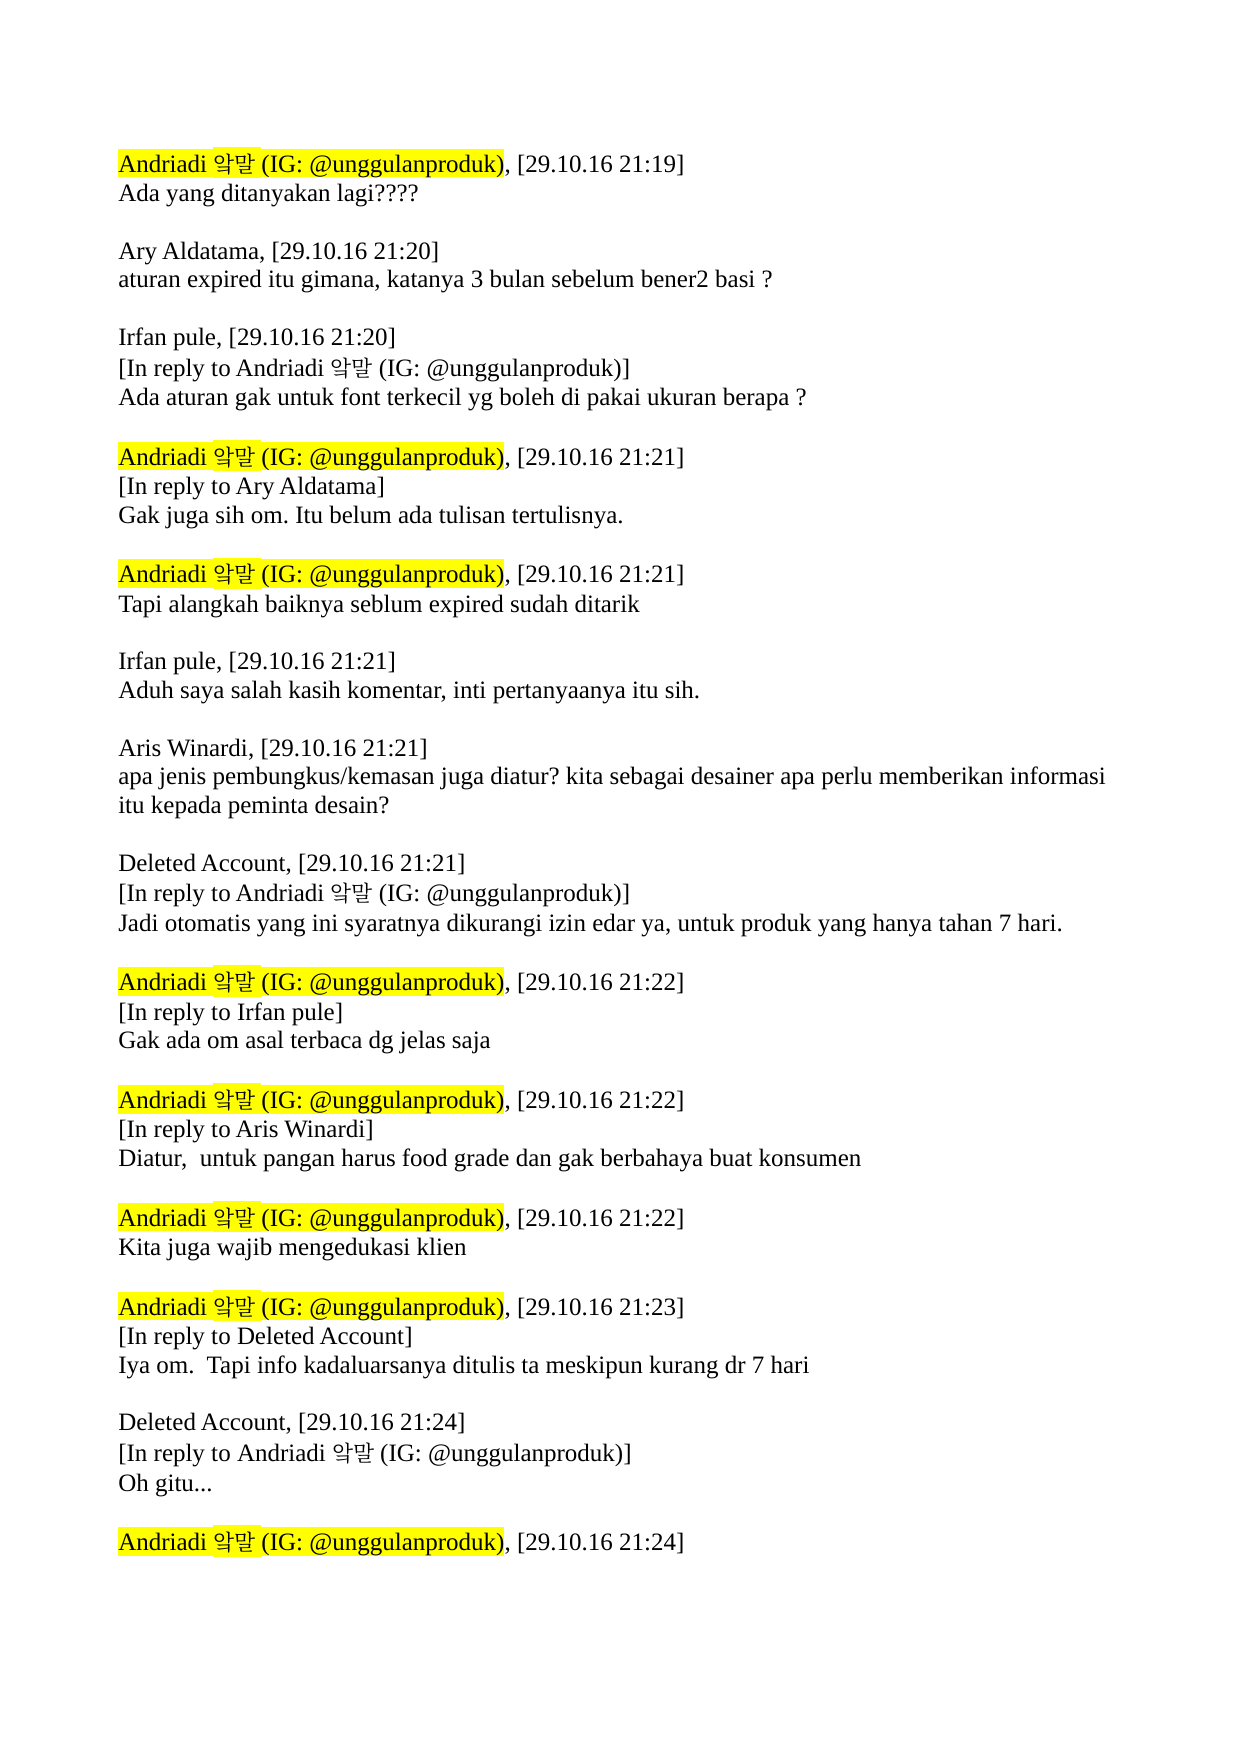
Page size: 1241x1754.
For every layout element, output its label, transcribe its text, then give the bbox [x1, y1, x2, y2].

text Jadi otomatis yang ini syaratnya dikurangi izin edar ya, untuk produk yang hanya tahan 7 hari. [118, 908, 1122, 937]
text Andriadi 앜말 (IG: @unggulanproduk), [29.10.16 21:21] [118, 557, 1122, 589]
text [In reply to Ary Aldatama] [118, 471, 1122, 500]
text Aduh saya salah kasih komentar, inti pertanyaanya itu sih. [118, 675, 1122, 704]
text Aris Winardi, [29.10.16 21:21] [118, 733, 1122, 761]
text Ada yang ditanyakan lagi???? [118, 178, 1122, 207]
text Andriadi 앜말 (IG: @unggulanproduk), [29.10.16 21:22] [118, 1083, 1122, 1114]
text [In reply to Deleted Account] [118, 1321, 1122, 1350]
text Kita juga wajib mengedukasi klien [118, 1232, 1122, 1261]
text [In reply to Andriadi 앜말 (IG: @unggulanproduk)] [118, 351, 1122, 382]
text Diatur, untuk pangan harus food grade dan gak berbahaya buat konsumen [118, 1143, 1122, 1172]
text apa jenis pembungkus/kemasan juga diatur? kita sebagai desainer apa perlu memberikan informasi itu kepada peminta desain? [118, 761, 1122, 819]
text Irfan pule, [29.10.16 21:21] [118, 646, 1122, 675]
text Oh gitu... [118, 1468, 1122, 1496]
text [In reply to Aris Winardi] [118, 1114, 1122, 1143]
text Ary Aldatama, [29.10.16 21:20] [118, 236, 1122, 264]
text Ada aturan gak untuk font terkecil yg boleh di pakai ukuran berapa ? [118, 382, 1122, 411]
text Andriadi 앜말 (IG: @unggulanproduk), [29.10.16 21:21] [118, 440, 1122, 471]
text Andriadi 앜말 (IG: @unggulanproduk), [29.10.16 21:22] [118, 965, 1122, 997]
text [In reply to Andriadi 앜말 (IG: @unggulanproduk)] [118, 876, 1122, 908]
text Andriadi 앜말 (IG: @unggulanproduk), [29.10.16 21:24] [118, 1525, 1122, 1557]
text Iya om. Tapi info kadaluarsanya ditulis ta meskipun kurang dr 7 hari [118, 1350, 1122, 1379]
text [In reply to Irfan pule] [118, 997, 1122, 1026]
text Andriadi 앜말 (IG: @unggulanproduk), [29.10.16 21:23] [118, 1290, 1122, 1321]
text Irfan pule, [29.10.16 21:20] [118, 322, 1122, 351]
text aturan expired itu gimana, katanya 3 bulan sebelum bener2 basi ? [118, 264, 1122, 293]
text Tapi alangkah baiknya seblum expired sudah ditarik [118, 589, 1122, 618]
text Gak juga sih om. Itu belum ada tulisan tertulisnya. [118, 500, 1122, 529]
text Deleted Account, [29.10.16 21:24] [118, 1407, 1122, 1436]
text Andriadi 앜말 (IG: @unggulanproduk), [29.10.16 21:19] [118, 147, 1122, 178]
text Deleted Account, [29.10.16 21:21] [118, 848, 1122, 876]
text Gak ada om asal terbaca dg jelas saja [118, 1026, 1122, 1054]
text Andriadi 앜말 (IG: @unggulanproduk), [29.10.16 21:22] [118, 1201, 1122, 1232]
text [In reply to Andriadi 앜말 (IG: @unggulanproduk)] [118, 1436, 1122, 1468]
